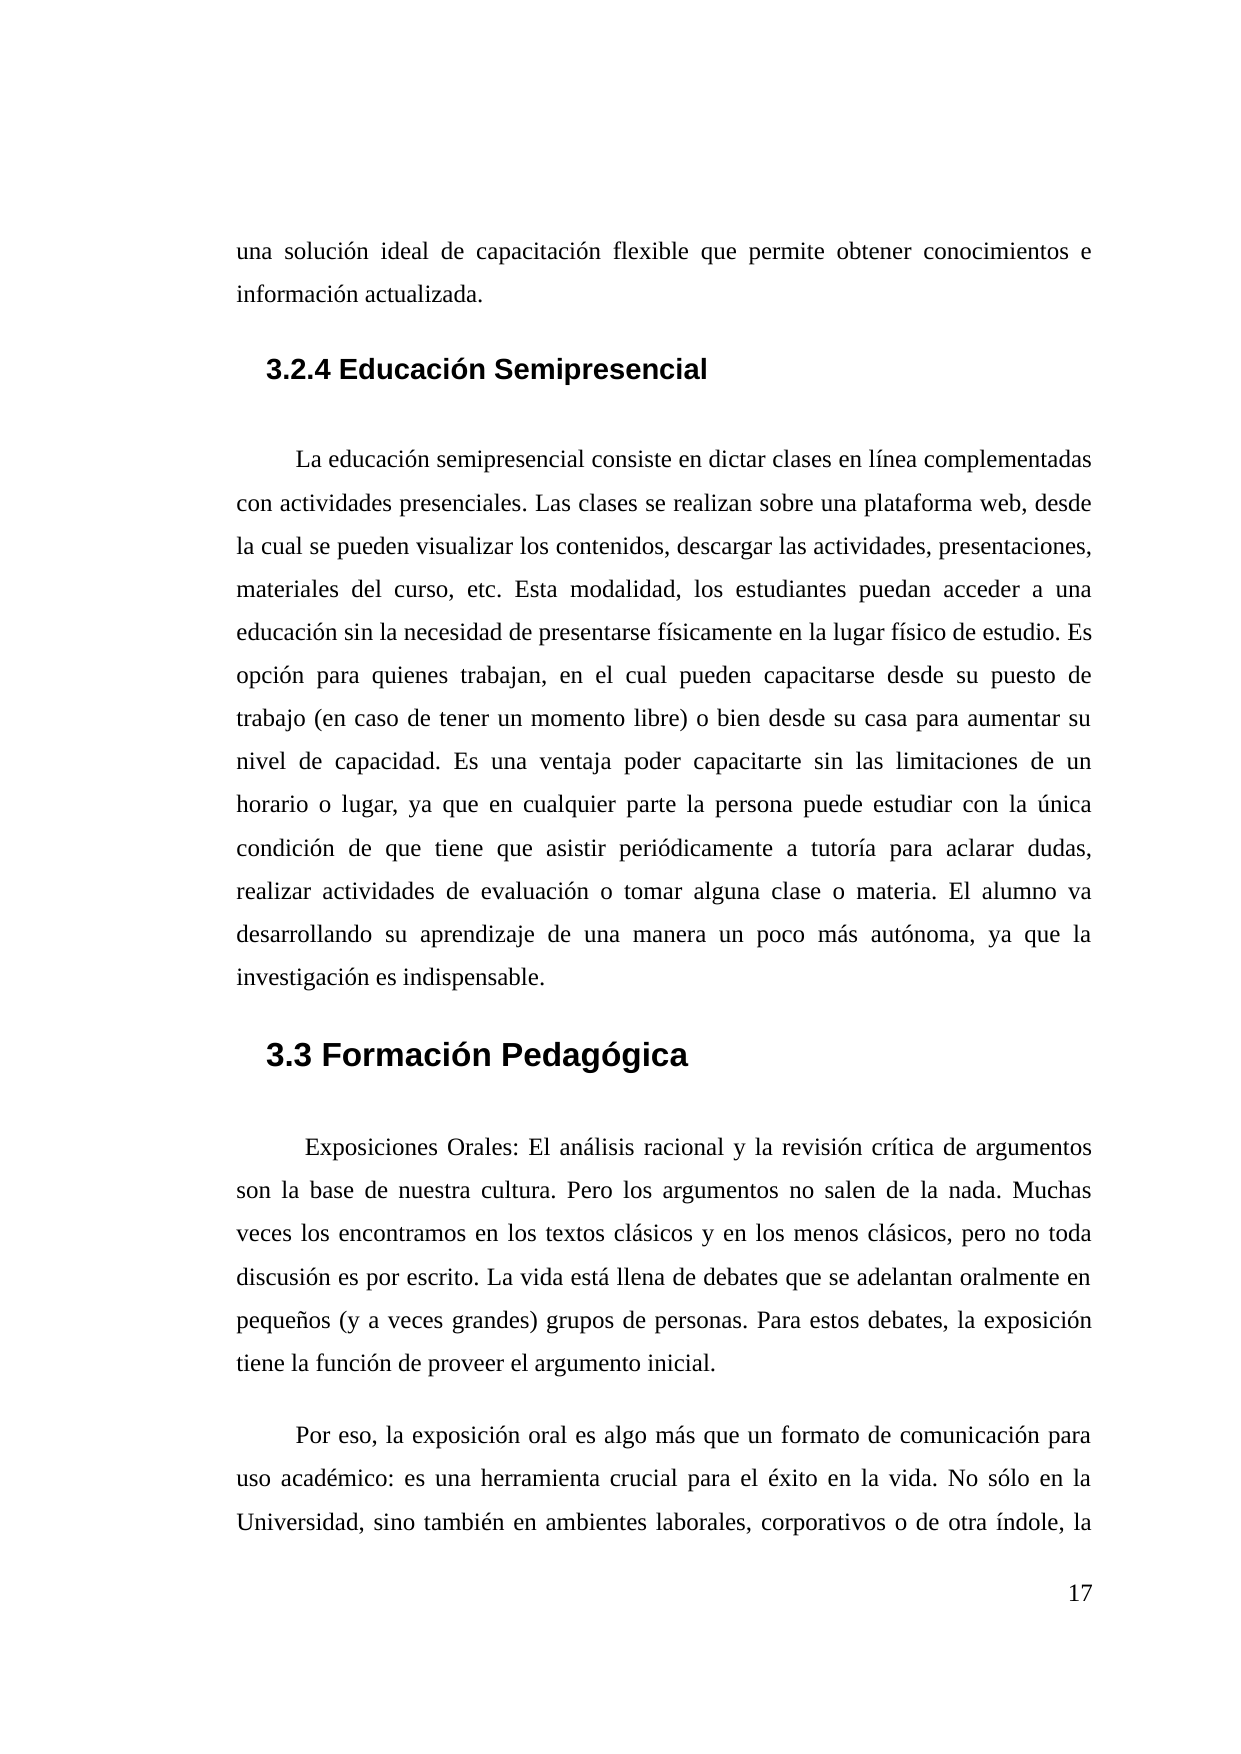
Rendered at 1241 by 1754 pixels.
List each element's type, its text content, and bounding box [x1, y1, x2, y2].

subtitle 3.3 Formación Pedagógica [236, 1035, 1093, 1073]
subtitle 3.2.4 Educación Semipresencial [236, 352, 1093, 386]
text Por eso, la exposición oral es algo más que un formato de comunicación para uso académico: es una herramienta crucial para el éxito en la vida. No sólo en la Universidad, sino también en ambientes laborales, corporativos o de otra índole, la [236, 1420, 1093, 1535]
text La educación semipresencial consiste en dictar clases en línea complementadas con actividades presenciales. Las clases se realizan sobre una plataforma web, desde la cual se pueden visualizar los contenidos, descargar las actividades, presentaciones, materiales del curso, etc. Esta modalidad, los estudiantes puedan acceder a una educación sin la necesidad de presentarse físicamente en la lugar físico de estudio. Es opción para quienes trabajan, en el cual pueden capacitarse desde su puesto de trabajo (en caso de tener un momento libre) o bien desde su casa para aumentar su nivel de capacidad. Es una ventaja poder capacitarte sin las limitaciones de un horario o lugar, ya que en cualquier parte la persona puede estudiar con la única condición de que tiene que asistir periódicamente a tutoría para aclarar dudas, realizar actividades de evaluación o tomar alguna clase o materia. El alumno va desarrollando su aprendizaje de una manera un poco más autónoma, ya que la investigación es indispensable. [236, 444, 1093, 991]
text una solución ideal de capacitación flexible que permite obtener conocimientos e información actualizada. [236, 236, 1093, 308]
text Exposiciones Orales: El análisis racional y la revisión crítica de argumentos son la base de nuestra cultura. Pero los argumentos no salen de la nada. Muchas veces los encontramos en los textos clásicos y en los menos clásicos, pero no toda discusión es por escrito. La vida está llena de debates que se adelantan oralmente en pequeños (y a veces grandes) grupos de personas. Para estos debates, la exposición tiene la función de proveer el argumento inicial. [236, 1132, 1093, 1377]
